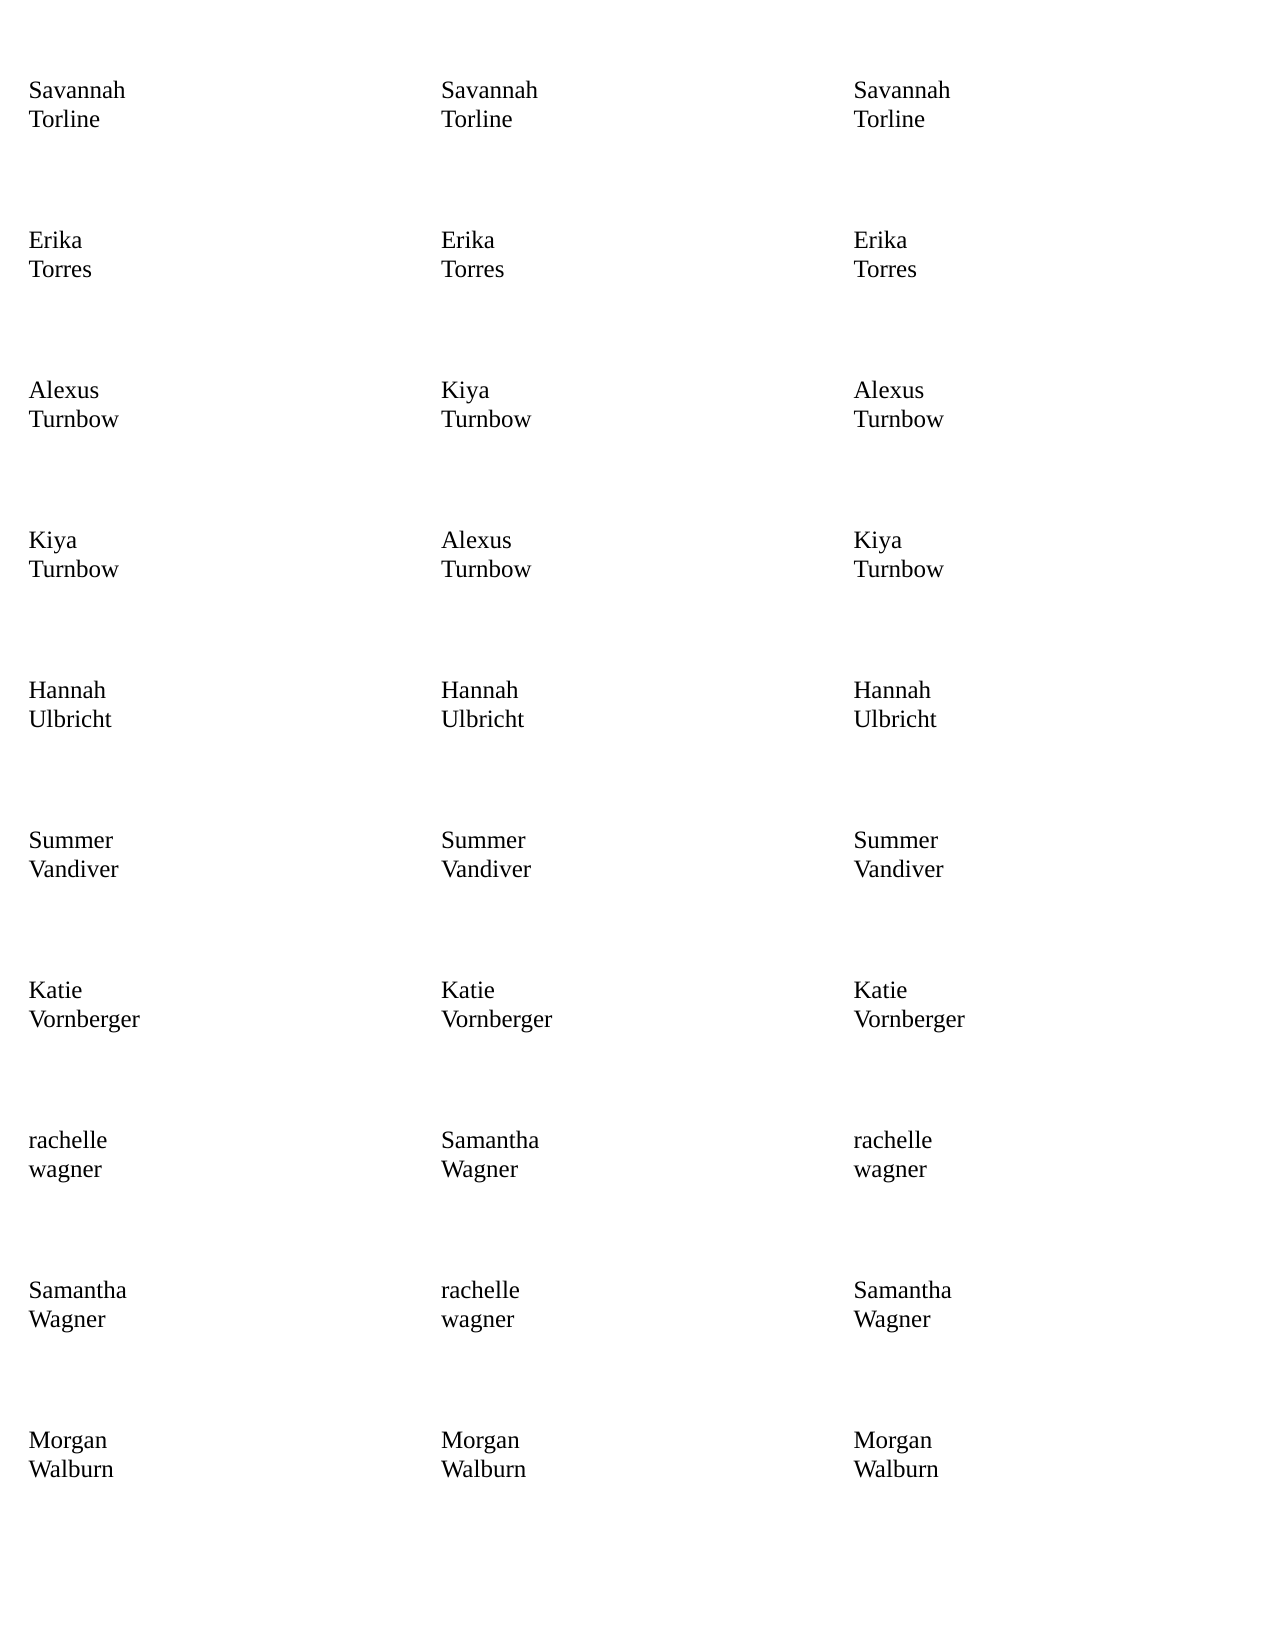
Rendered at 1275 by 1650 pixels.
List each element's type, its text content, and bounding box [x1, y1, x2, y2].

text Alexus Turnbow [853, 375, 1247, 432]
text Hannah Ulbricht [28, 675, 422, 732]
text rachelle wagner [441, 1275, 834, 1332]
text Summer Vandiver [28, 825, 422, 882]
text Samantha Wagner [441, 1125, 834, 1182]
text Savannah Torline [441, 75, 834, 132]
text Erika Torres [853, 225, 1247, 282]
text rachelle wagner [28, 1125, 422, 1182]
text Katie Vornberger [853, 975, 1247, 1032]
text Kiya Turnbow [853, 525, 1247, 582]
text Summer Vandiver [441, 825, 834, 882]
text Kiya Turnbow [28, 525, 422, 582]
text Savannah Torline [28, 75, 422, 132]
text Morgan Walburn [441, 1425, 834, 1482]
text rachelle wagner [853, 1125, 1247, 1182]
text Summer Vandiver [853, 825, 1247, 882]
text Samantha Wagner [853, 1275, 1247, 1332]
text Savannah Torline [853, 75, 1247, 132]
text Erika Torres [441, 225, 834, 282]
text Erika Torres [28, 225, 422, 282]
text Hannah Ulbricht [853, 675, 1247, 732]
text Katie Vornberger [441, 975, 834, 1032]
text Morgan Walburn [28, 1425, 422, 1482]
text Alexus Turnbow [28, 375, 422, 432]
text Hannah Ulbricht [441, 675, 834, 732]
text Samantha Wagner [28, 1275, 422, 1332]
text Katie Vornberger [28, 975, 422, 1032]
text Kiya Turnbow [441, 375, 834, 432]
text Morgan Walburn [853, 1425, 1247, 1482]
text Alexus Turnbow [441, 525, 834, 582]
